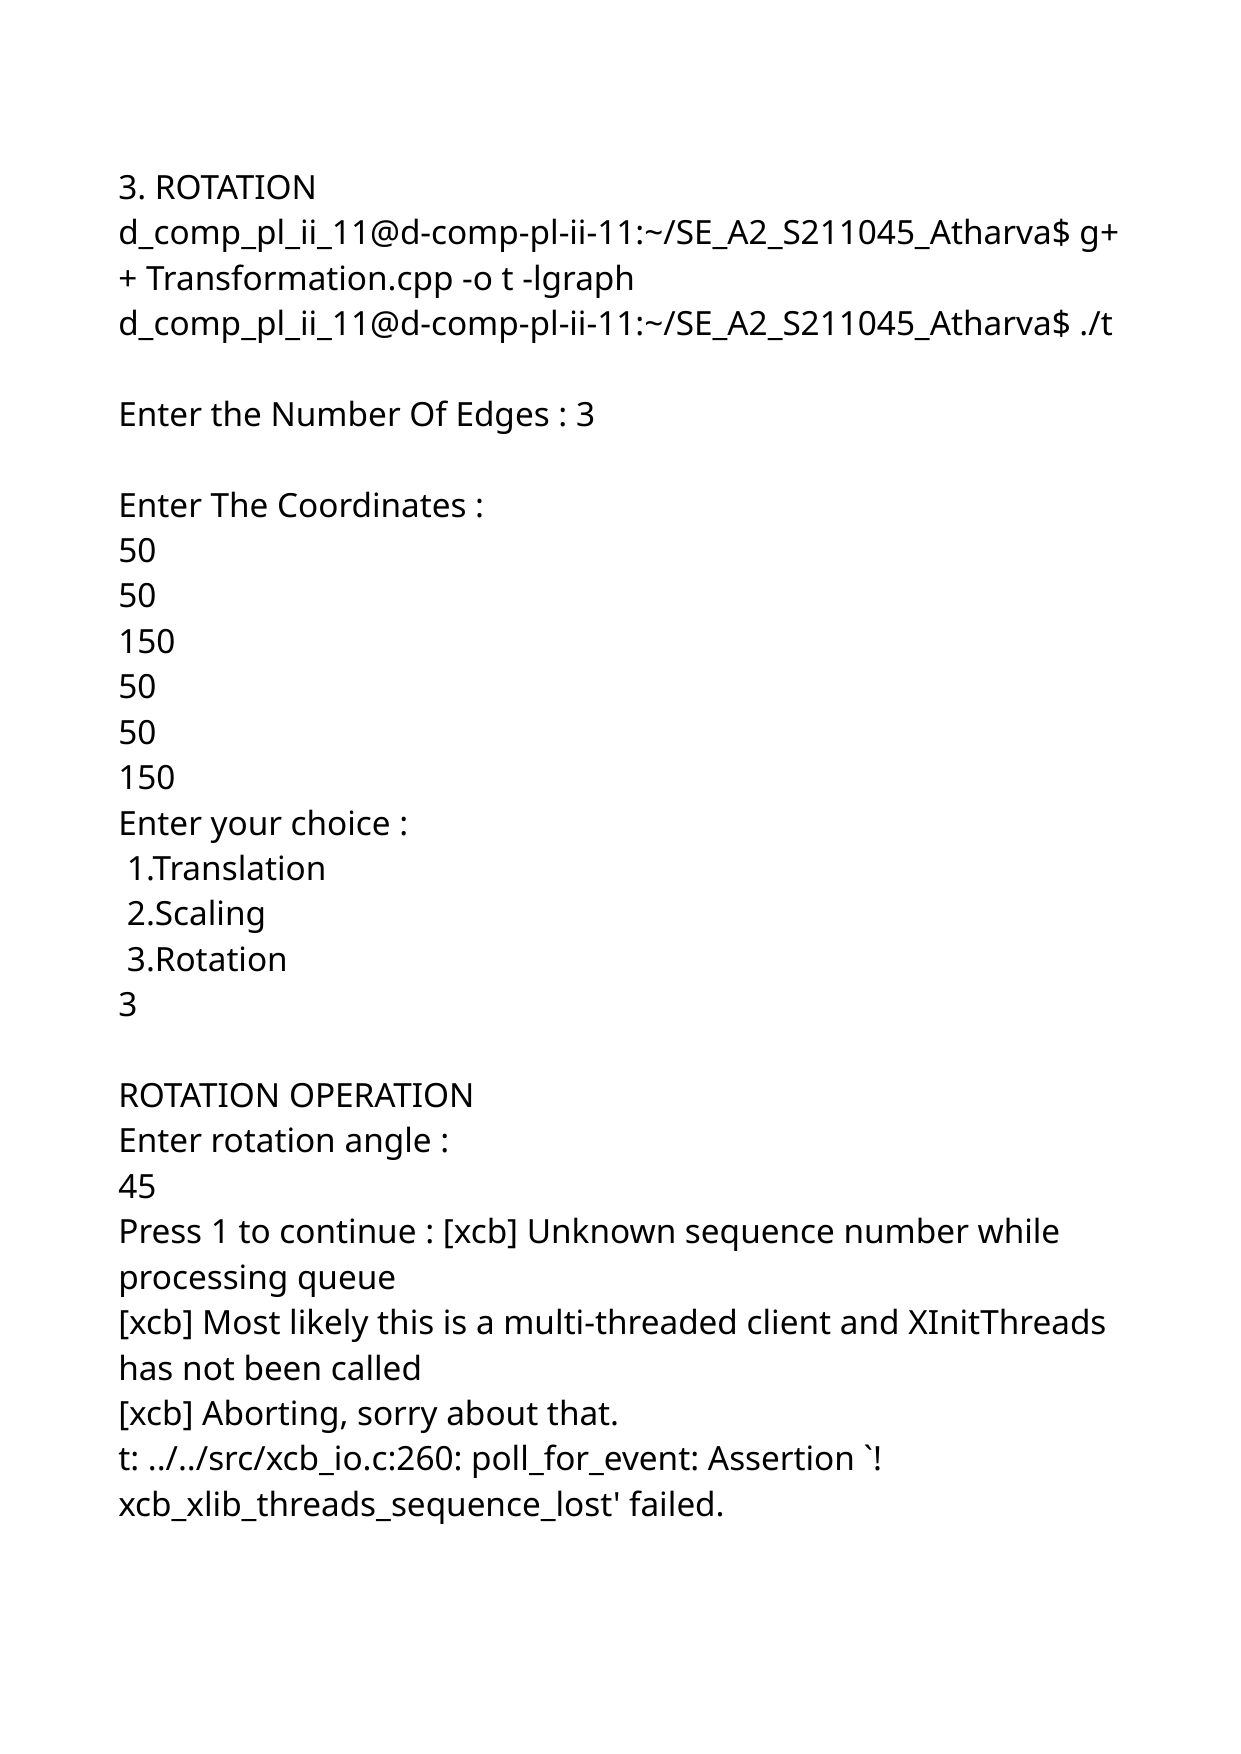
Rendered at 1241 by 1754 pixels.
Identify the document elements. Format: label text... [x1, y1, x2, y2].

text 3.Rotation [118, 936, 1122, 981]
text 2.Scaling [118, 890, 1122, 936]
text ROTATION OPERATION [118, 1072, 1122, 1117]
text 3 [118, 981, 1122, 1026]
text Enter your choice : [118, 799, 1122, 845]
text 1.Translation [118, 845, 1122, 890]
text 50 [118, 708, 1122, 754]
text d_comp_pl_ii_11@d-comp-pl-ii-11:~/SE_A2_S211045_Atharva$ ./t [118, 300, 1122, 345]
text Enter rotation angle : [118, 1117, 1122, 1163]
text [xcb] Most likely this is a multi-threaded client and XInitThreads has not been called [118, 1299, 1122, 1390]
text Enter The Coordinates : [118, 481, 1122, 527]
text 150 [118, 754, 1122, 799]
text 150 [118, 618, 1122, 663]
text 50 [118, 663, 1122, 708]
text 45 [118, 1163, 1122, 1208]
text t: ../../src/xcb_io.c:260: poll_for_event: Assertion `!xcb_xlib_threads_sequence_lost' failed. [118, 1435, 1122, 1526]
text 50 [118, 572, 1122, 618]
text Press 1 to continue : [xcb] Unknown sequence number while processing queue [118, 1208, 1122, 1299]
text [xcb] Aborting, sorry about that. [118, 1390, 1122, 1435]
text 3. ROTATION [118, 163, 1122, 209]
text d_comp_pl_ii_11@d-comp-pl-ii-11:~/SE_A2_S211045_Atharva$ g++ Transformation.cpp -o t -lgraph [118, 209, 1122, 300]
text Enter the Number Of Edges : 3 [118, 391, 1122, 436]
text 50 [118, 527, 1122, 572]
